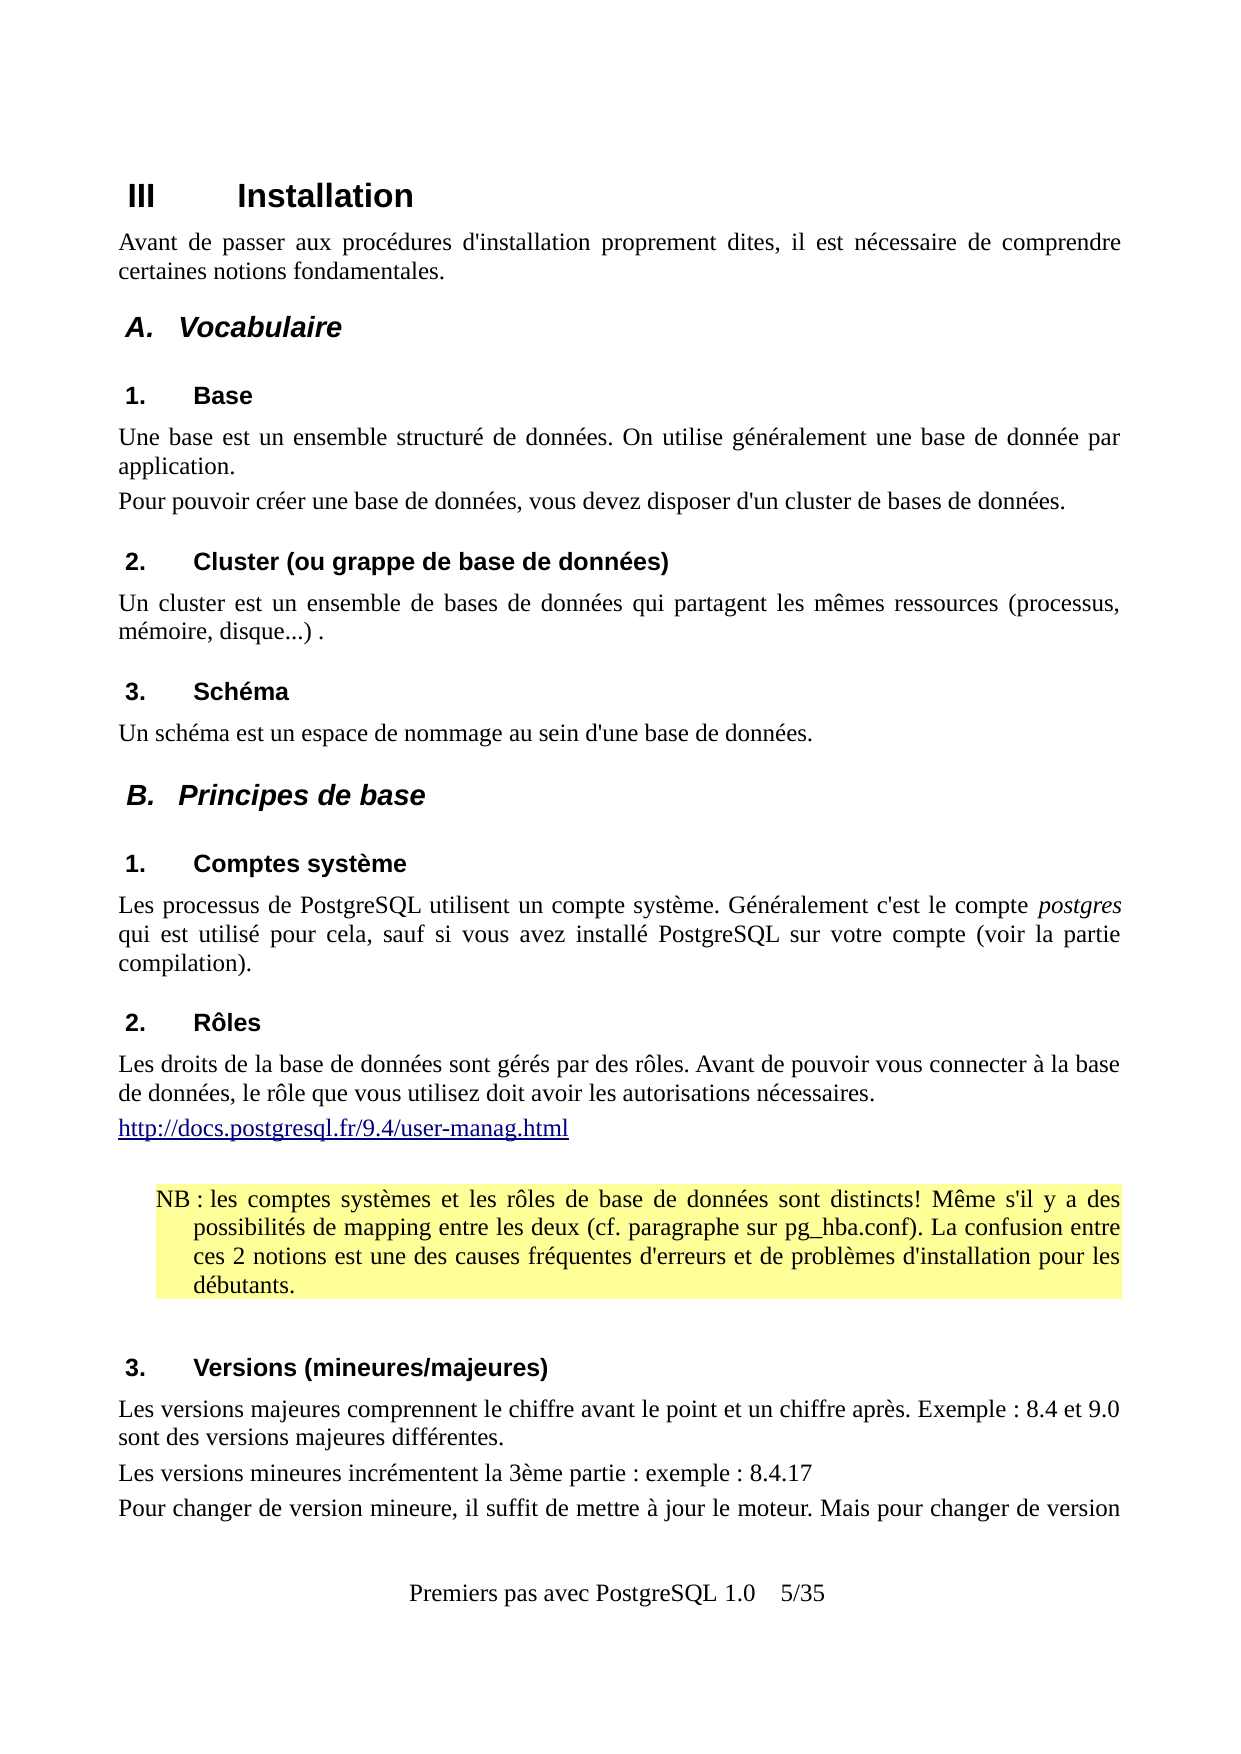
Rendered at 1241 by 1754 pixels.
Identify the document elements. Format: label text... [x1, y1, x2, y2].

subtitle Principes de base [118, 778, 1122, 812]
text http://docs.postgresql.fr/9.4/user-manag.html [118, 1113, 1122, 1142]
text Pour pouvoir créer une base de données, vous devez disposer d'un cluster de bases de données. [118, 486, 1122, 515]
text Un schéma est un espace de nommage au sein d'une base de données. [118, 718, 1122, 747]
text Avant de passer aux procédures d'installation proprement dites, il est nécessaire de comprendre certaines notions fondamentales. [118, 227, 1122, 285]
subtitle Vocabulaire [118, 310, 1122, 343]
text Une base est un ensemble structuré de données. On utilise généralement une base de donnée par application. [118, 422, 1122, 480]
subtitle Base [118, 381, 1122, 410]
subtitle Schéma [118, 677, 1122, 705]
subtitle Installation [118, 176, 1122, 215]
text Les droits de la base de données sont gérés par des rôles. Avant de pouvoir vous connecter à la base de données, le rôle que vous utilisez doit avoir les autorisations nécessaires. [118, 1049, 1122, 1107]
text Un cluster est un ensemble de bases de données qui partagent les mêmes ressources (processus, mémoire, disque...) . [118, 588, 1122, 645]
subtitle Cluster (ou grappe de base de données) [118, 546, 1122, 575]
subtitle Comptes système [118, 849, 1122, 878]
text Les processus de PostgreSQL utilisent un compte système. Généralement c'est le compte postgres qui est utilisé pour cela, sauf si vous avez installé PostgreSQL sur votre compte (voir la partie compilation). [118, 890, 1122, 977]
list les comptes systèmes et les rôles de base de données sont distincts! Même s'il y a des possibilités de mapping entre les deux (cf. paragraphe sur pg_hba.conf). La confusion entre ces 2 notions est une des causes fréquentes d'erreurs et de problèmes d'installation pour les débutants. [156, 1184, 1122, 1299]
text Les versions majeures comprennent le chiffre avant le point et un chiffre après. Exemple : 8.4 et 9.0 sont des versions majeures différentes. [118, 1394, 1122, 1451]
text Pour changer de version mineure, il suffit de mettre à jour le moteur. Mais pour changer de version [118, 1493, 1122, 1522]
subtitle Rôles [118, 1008, 1122, 1037]
subtitle Versions (mineures/majeures) [118, 1352, 1122, 1381]
text Les versions mineures incrémentent la 3ème partie : exemple : 8.4.17 [118, 1458, 1122, 1486]
